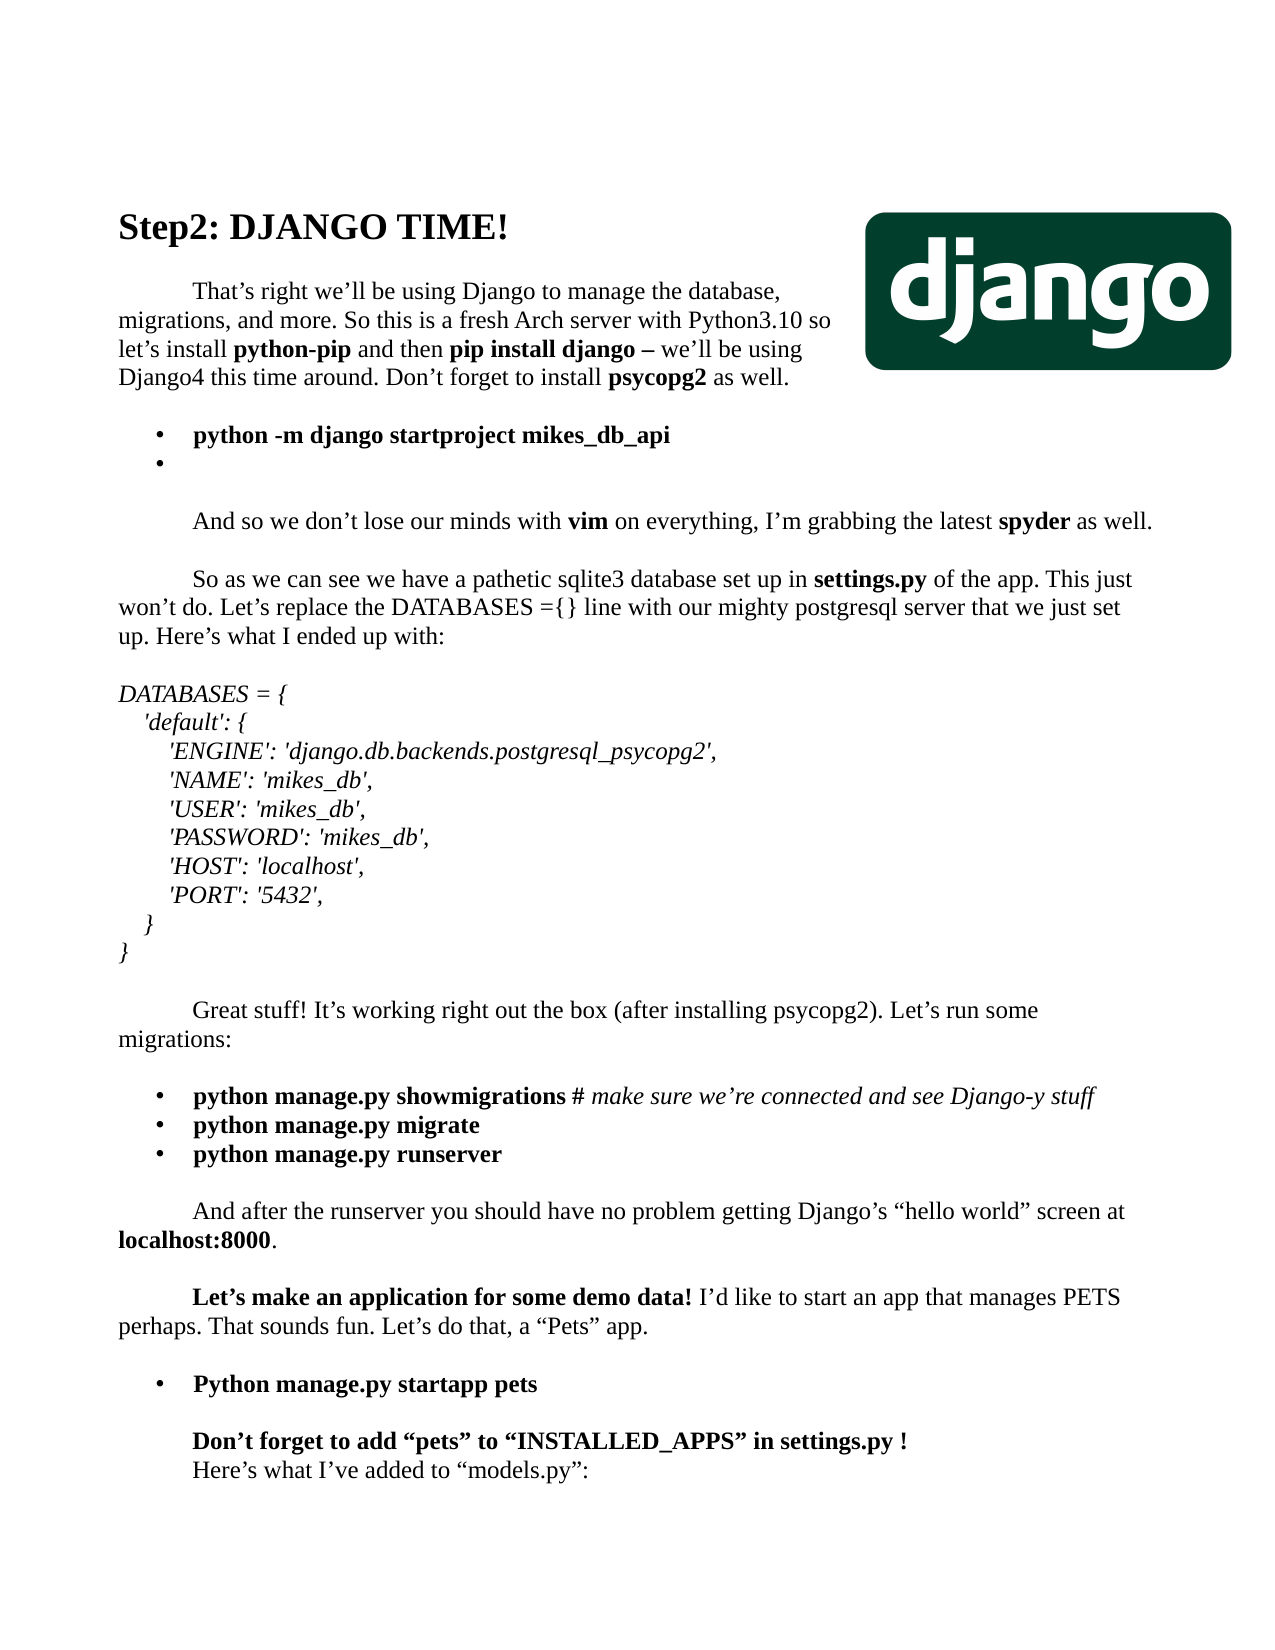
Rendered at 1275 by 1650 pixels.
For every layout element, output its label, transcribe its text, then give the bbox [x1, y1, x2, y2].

text So as we can see we have a pathetic sqlite3 database set up in settings.py of the app. This just won’t do. Let’s replace the DATABASES ={} line with our mighty postgresql server that we just set up. Here’s what I ended up with: [118, 564, 1157, 650]
text 'PASSWORD': 'mikes_db', [118, 822, 1157, 851]
list python manage.py showmigrations # make sure we’re connected and see Django-y stuff [156, 1081, 1157, 1110]
text 'HOST': 'localhost', [118, 851, 1157, 880]
list python -m django startproject mikes_db_api [156, 420, 1157, 449]
text } [118, 937, 1157, 966]
list python manage.py runserver [156, 1139, 1157, 1167]
text And after the runserver you should have no problem getting Django’s “hello world” screen at localhost:8000. [118, 1196, 1157, 1254]
text And so we don’t lose our minds with vim on everything, I’m grabbing the latest spyder as well. [118, 506, 1157, 535]
text } [118, 909, 1157, 937]
text 'NAME': 'mikes_db', [118, 765, 1157, 794]
text 'ENGINE': 'django.db.backends.postgresql_psycopg2', [118, 736, 1157, 765]
text Don’t forget to add “pets” to “INSTALLED_APPS” in settings.py ! [118, 1426, 1157, 1455]
text Great stuff! It’s working right out the box (after installing psycopg2). Let’s run some migrations: [118, 995, 1157, 1052]
text Here’s what I’ve added to “models.py”: [118, 1455, 1157, 1484]
text Let’s make an application for some demo data! I’d like to start an app that manages PETS perhaps. That sounds fun. Let’s do that, a “Pets” app. [118, 1282, 1157, 1340]
text 'USER': 'mikes_db', [118, 794, 1157, 822]
picture [865, 179, 1232, 408]
text 'default': { [118, 707, 1157, 736]
text 'PORT': '5432', [118, 880, 1157, 909]
text That’s right we’ll be using Django to manage the database, migrations, and more. So this is a fresh Arch server with Python3.10 so let’s install python-pip and then pip install django – we’ll be using Django4 this time around. Don’t forget to install psycopg2 as well. [118, 276, 865, 391]
list Python manage.py startapp pets [156, 1369, 1157, 1397]
list python manage.py migrate [156, 1110, 1157, 1139]
text Step2: DJANGO TIME! [118, 204, 865, 247]
text DATABASES = { [118, 679, 1157, 707]
